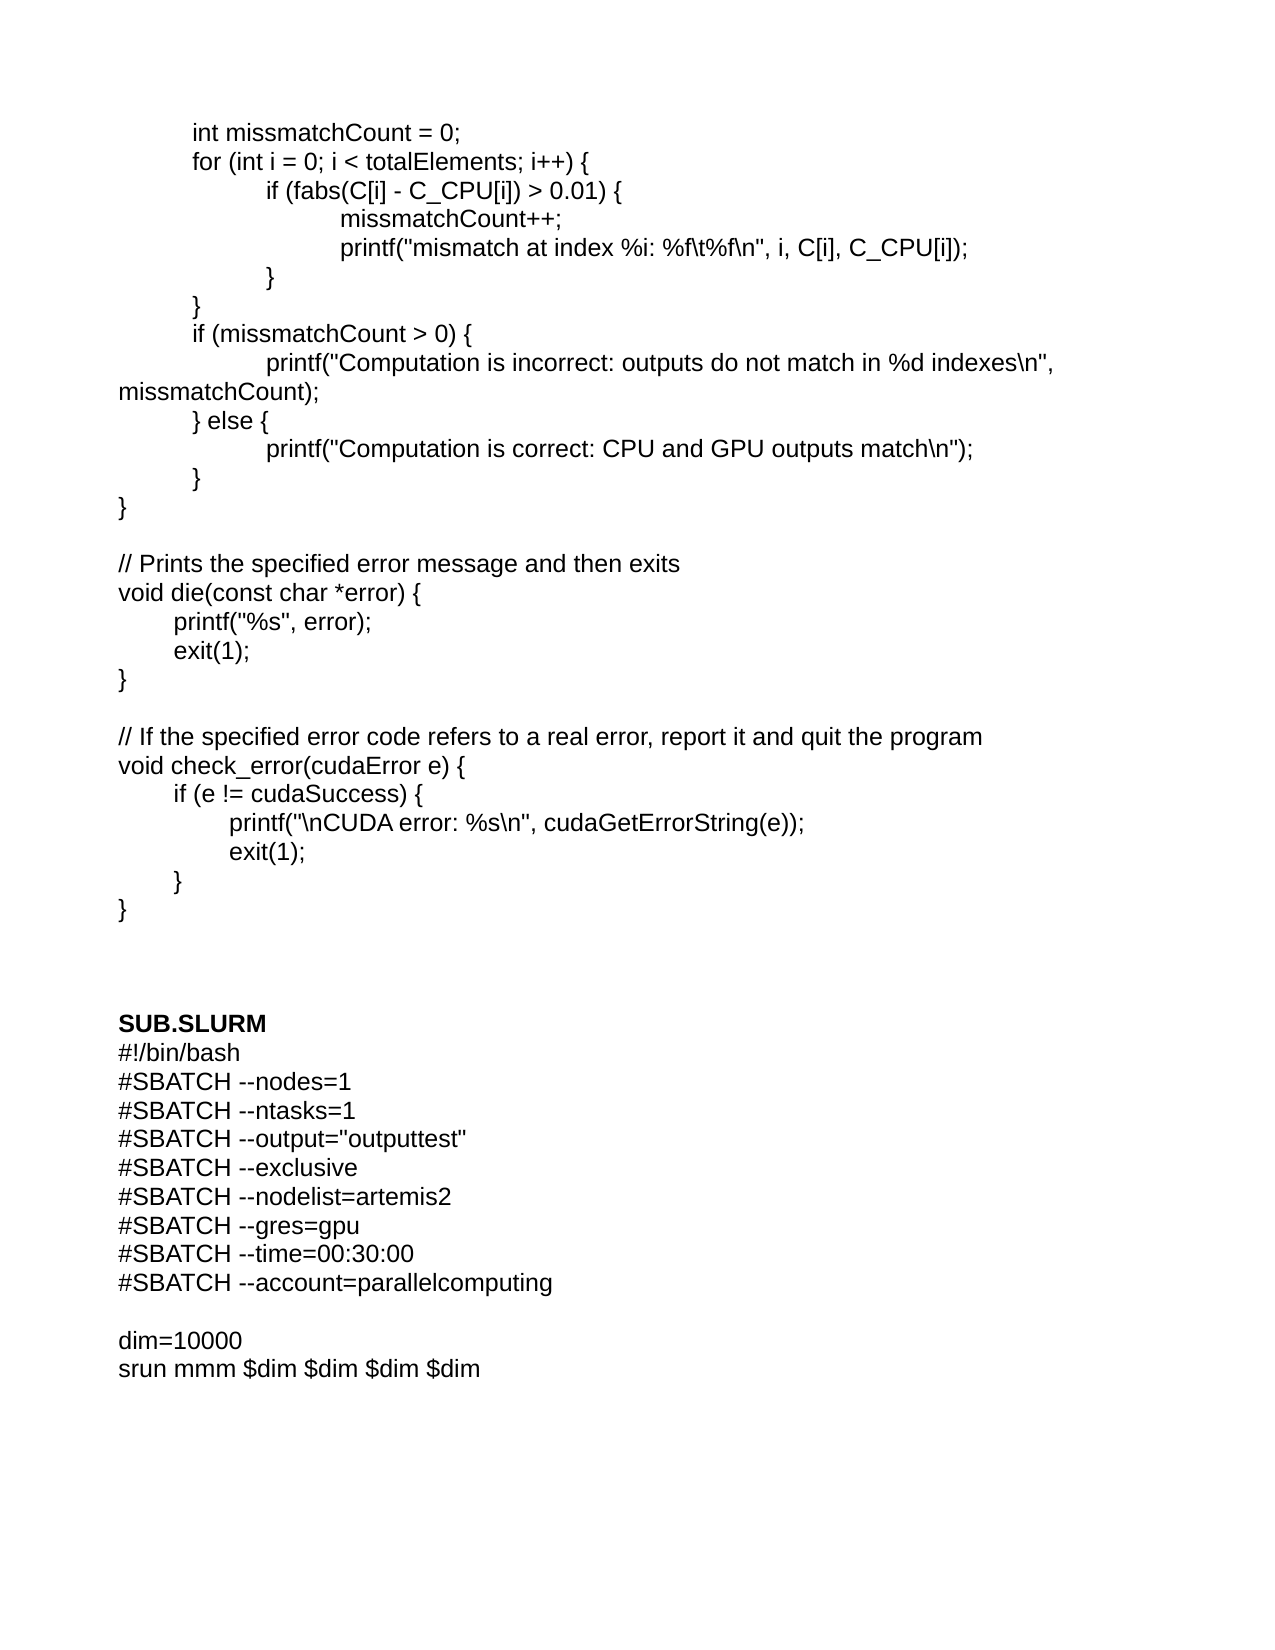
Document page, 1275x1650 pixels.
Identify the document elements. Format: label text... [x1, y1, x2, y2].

text printf("Computation is incorrect: outputs do not match in %d indexes\n", missmatchCount); [118, 348, 1157, 406]
text } [118, 463, 1157, 492]
text #SBATCH --gres=gpu [118, 1211, 1157, 1239]
text #SBATCH --account=parallelcomputing [118, 1268, 1157, 1297]
text void check_error(cudaError e) { [118, 751, 1157, 779]
text int missmatchCount = 0; [118, 118, 1157, 147]
text #SBATCH --exclusive [118, 1153, 1157, 1182]
text #!/bin/bash [118, 1038, 1157, 1067]
text #SBATCH --nodes=1 [118, 1067, 1157, 1096]
text } else { [118, 406, 1157, 434]
text printf("mismatch at index %i: %f\t%f\n", i, C[i], C_CPU[i]); [118, 233, 1157, 262]
text } [118, 492, 1157, 521]
text } [118, 894, 1157, 923]
text } [118, 262, 1157, 291]
text } [118, 664, 1157, 693]
text printf("%s", error); [118, 607, 1157, 636]
text srun mmm $dim $dim $dim $dim [118, 1354, 1157, 1383]
text // If the specified error code refers to a real error, report it and quit the program [118, 722, 1157, 751]
text } [118, 291, 1157, 319]
text if (e != cudaSuccess) { [118, 779, 1157, 808]
text if (missmatchCount > 0) { [118, 319, 1157, 348]
text #SBATCH --nodelist=artemis2 [118, 1182, 1157, 1211]
text SUB.SLURM [118, 1009, 1157, 1038]
text } [118, 866, 1157, 894]
text printf("Computation is correct: CPU and GPU outputs match\n"); [118, 434, 1157, 463]
text #SBATCH --output="outputtest" [118, 1124, 1157, 1153]
text for (int i = 0; i < totalElements; i++) { [118, 147, 1157, 176]
text // Prints the specified error message and then exits [118, 549, 1157, 578]
text #SBATCH --ntasks=1 [118, 1096, 1157, 1124]
text exit(1); [118, 636, 1157, 664]
text if (fabs(C[i] - C_CPU[i]) > 0.01) { [118, 176, 1157, 204]
text missmatchCount++; [118, 204, 1157, 233]
text printf("\nCUDA error: %s\n", cudaGetErrorString(e)); [118, 808, 1157, 837]
text #SBATCH --time=00:30:00 [118, 1239, 1157, 1268]
text dim=10000 [118, 1326, 1157, 1354]
text exit(1); [118, 837, 1157, 866]
text void die(const char *error) { [118, 578, 1157, 607]
